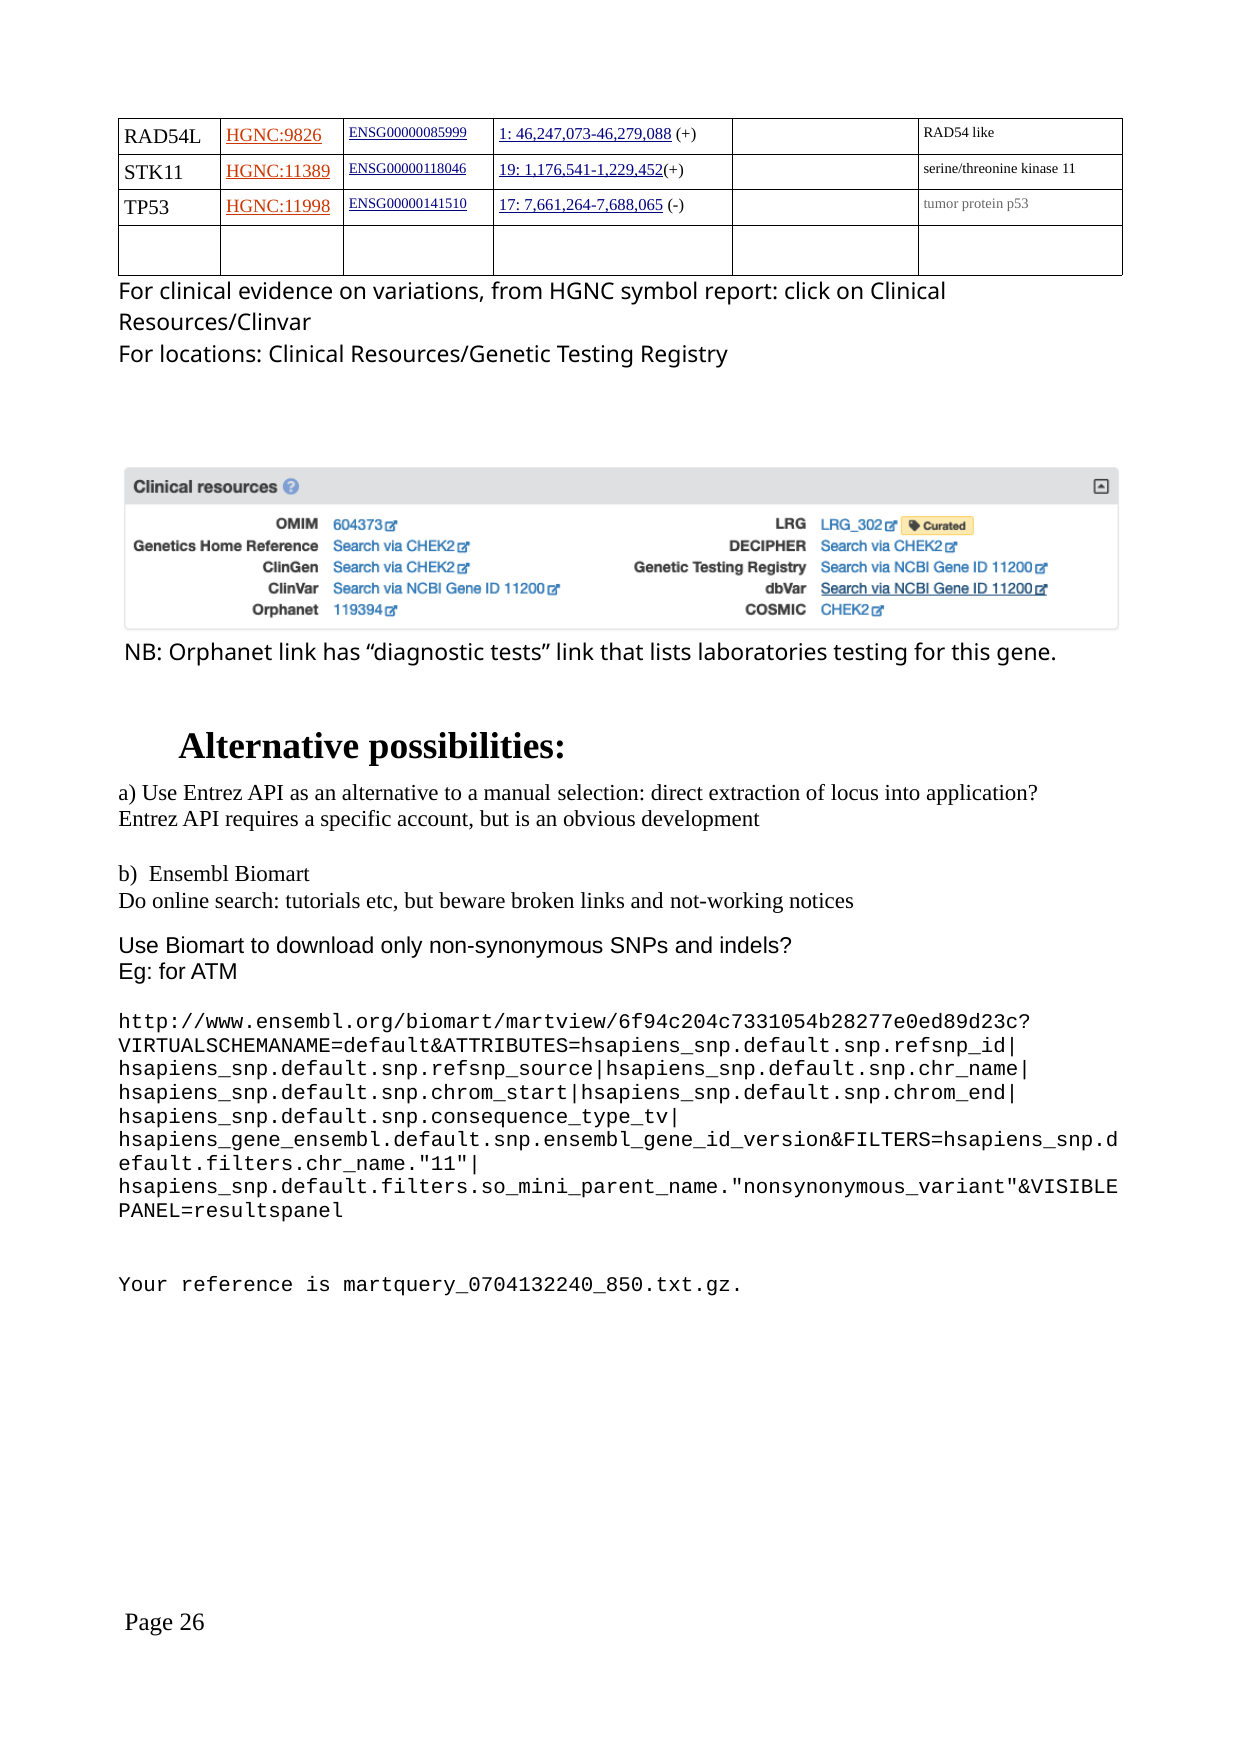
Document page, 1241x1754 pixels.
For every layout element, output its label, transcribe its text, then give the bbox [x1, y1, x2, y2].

text For clinical evidence on variations, from HGNC symbol report: click on Clinical Resources/Clinvar [118, 276, 1122, 338]
table_cell [494, 226, 732, 275]
text http://www.ensembl.org/biomart/martview/6f94c204c7331054b28277e0ed89d23c?VIRTUALSCHEMANAME=default&ATTRIBUTES=hsapiens_snp.default.snp.refsnp_id|hsapiens_snp.default.snp.refsnp_source|hsapiens_snp.default.snp.chr_name|hsapiens_snp.default.snp.chrom_start|hsapiens_snp.default.snp.chrom_end|hsapiens_snp.default.snp.consequence_type_tv|hsapiens_gene_ensembl.default.snp.ensembl_gene_id_version&FILTERS=hsapiens_snp.default.filters.chr_name."11"|hsapiens_snp.default.filters.so_mini_parent_name."nonsynonymous_variant"&VISIBLEPANEL=resultspanel [118, 1011, 1122, 1224]
table_cell [733, 119, 918, 154]
table_cell RAD54L [119, 119, 220, 154]
table_cell [221, 226, 343, 275]
subtitle Alternative possibilities: [118, 723, 1122, 766]
table_cell RAD54 like [919, 119, 1122, 154]
table_cell [733, 190, 918, 225]
table_cell [919, 226, 1122, 275]
table_cell ENSG00000118046 [344, 155, 493, 189]
table_cell 1: 46,247,073-46,279,088 (+) [494, 119, 732, 154]
text Use Biomart to download only non-synonymous SNPs and indels? [118, 932, 1122, 958]
table_cell tumor protein p53 [919, 190, 1122, 225]
text a) Use Entrez API as an alternative to a manual selection: direct extraction of locus into application? [118, 779, 1122, 805]
table_cell TP53 [119, 190, 220, 225]
text NB: Orphanet link has “diagnostic tests” link that lists laboratories testing for this gene. [118, 636, 1122, 667]
text b) Ensembl Biomart [118, 860, 1122, 887]
text Eg: for ATM [118, 958, 1122, 985]
table_cell ENSG00000085999 [344, 119, 493, 154]
picture [118, 462, 1123, 636]
table_cell [733, 155, 918, 189]
table_cell [344, 226, 493, 275]
table_cell HGNC:11998 [221, 190, 343, 225]
table_cell 17: 7,661,264-7,688,065 (-) [494, 190, 732, 225]
text Do online search: tutorials etc, but beware broken links and not-working notices [118, 887, 1122, 913]
table_cell STK11 [119, 155, 220, 189]
table_cell [733, 226, 918, 275]
text Your reference is martquery_0704132240_850.txt.gz. [118, 1274, 1122, 1297]
text Entrez API requires a specific account, but is an obvious development [118, 805, 1122, 832]
table_cell serine/threonine kinase 11 [919, 155, 1122, 189]
table_cell 19: 1,176,541-1,229,452(+) [494, 155, 732, 189]
table_cell [119, 226, 220, 275]
table_cell HGNC:9826 [221, 119, 343, 154]
table_cell HGNC:11389 [221, 155, 343, 189]
table_cell ENSG00000141510 [344, 190, 493, 225]
text For locations: Clinical Resources/Genetic Testing Registry [118, 338, 1122, 369]
